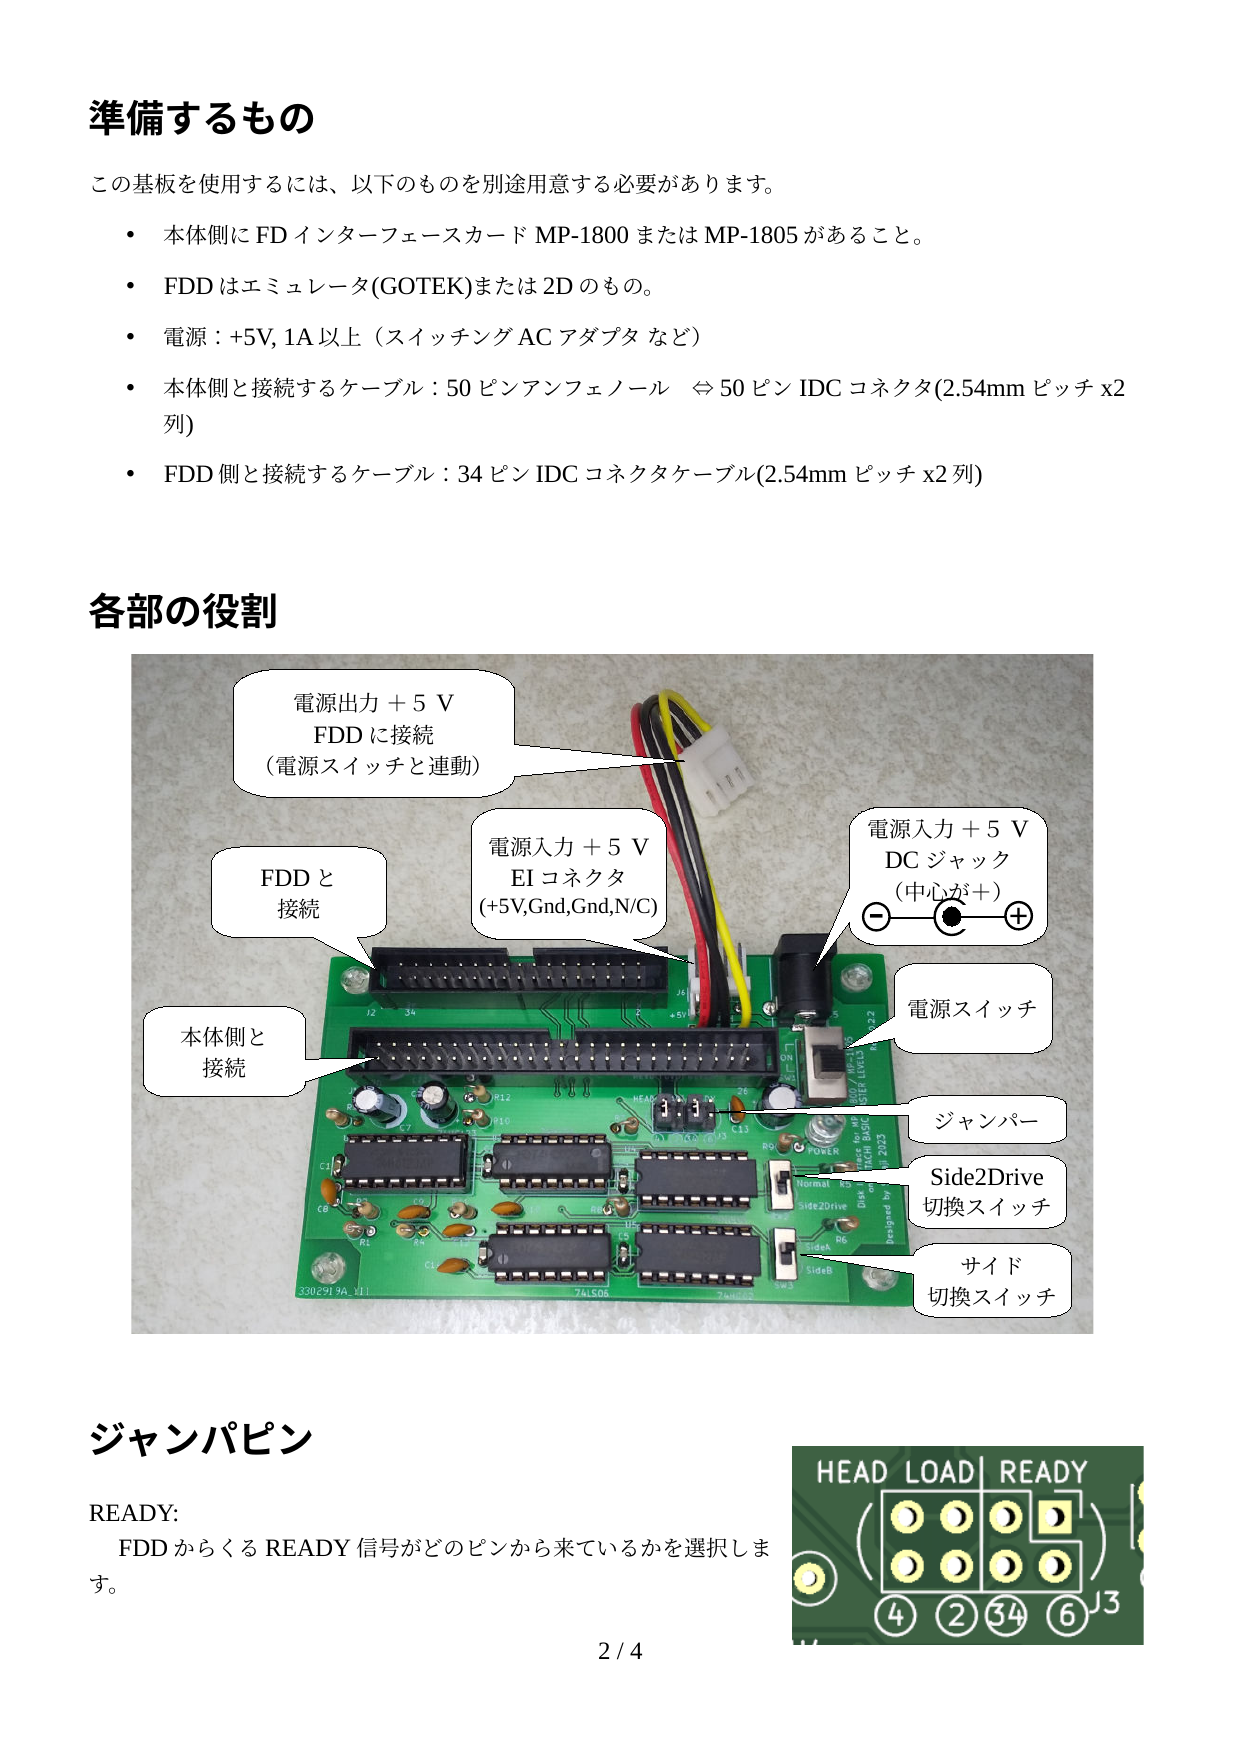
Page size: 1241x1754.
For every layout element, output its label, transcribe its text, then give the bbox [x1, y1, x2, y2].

list FDDはエミュレータ(GOTEK)または2Dのもの。 [126, 269, 1152, 301]
list FDD側と接続するケーブル：34ピンIDCコネクタケーブル(2.54mmピッチ x2列) [126, 458, 1152, 489]
text [1144, 1498, 1152, 1526]
text この基板を使用するには、以下のものを別途用意する必要があります。 [88, 168, 1152, 199]
subtitle 準備するもの [88, 88, 1152, 143]
subtitle ジャンパピン [88, 1410, 1152, 1465]
text READY: [88, 1498, 792, 1526]
text FDDからくるREADY信号がどのピンから来ているかを選択します。 [88, 1531, 792, 1598]
list 本体側にFDインターフェースカード MP-1800またはMP-1805があること。 [126, 219, 1152, 250]
list 本体側と接続するケーブル：50ピンアンフェノール ⇔ 50ピン IDCコネクタ(2.54mmピッチ x2列) [126, 371, 1152, 438]
list 電源：+5V, 1A以上（スイッチングACアダプタ など） [126, 320, 1152, 352]
subtitle 各部の役割 [88, 581, 1152, 636]
picture [792, 1446, 1144, 1645]
picture [131, 654, 1094, 1334]
